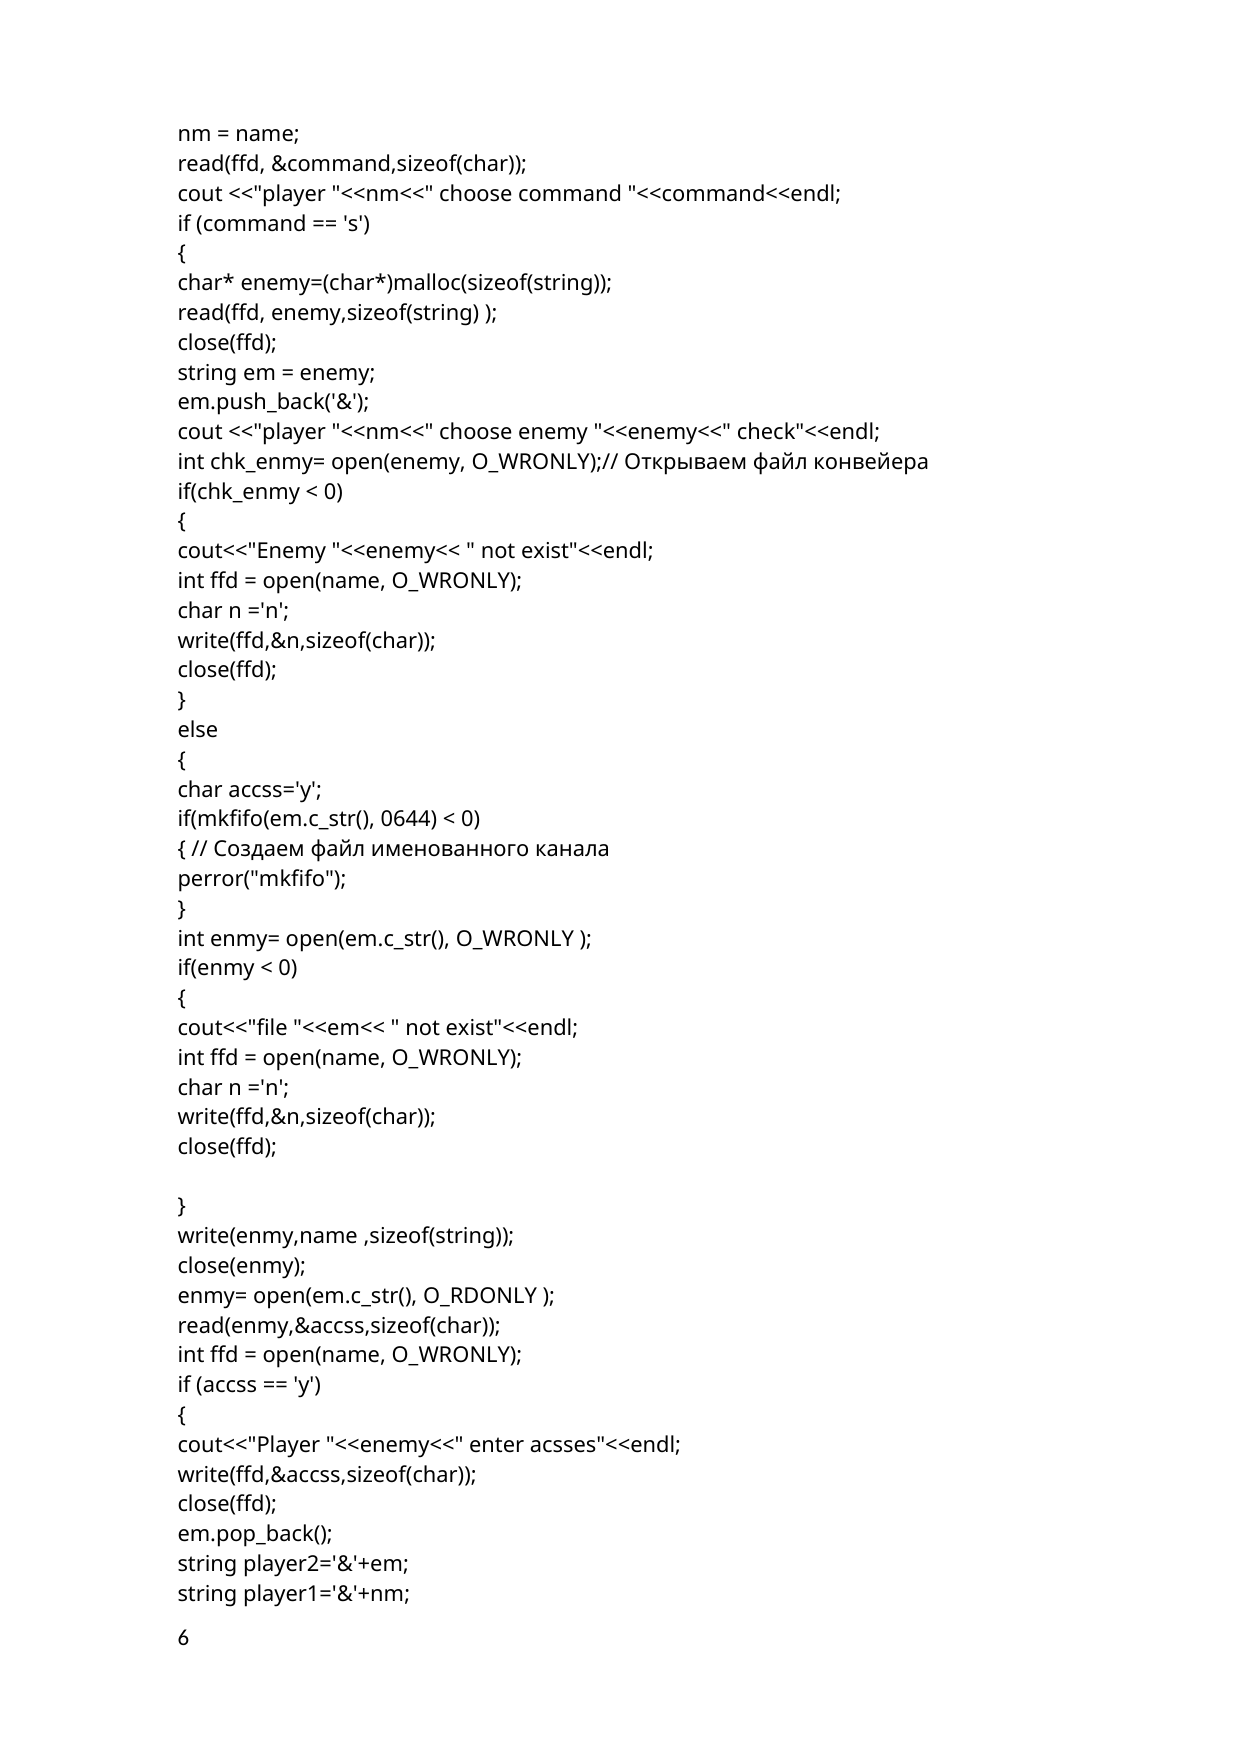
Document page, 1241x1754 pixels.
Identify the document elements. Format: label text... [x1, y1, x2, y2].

text { // Создаем файл именованного канала [177, 833, 1152, 863]
text { [177, 237, 1152, 267]
text } [177, 1191, 1152, 1220]
text cout <<"player "<<nm<<" choose enemy "<<enemy<<" check"<<endl; [177, 416, 1152, 446]
text int ffd = open(name, O_WRONLY); [177, 1042, 1152, 1071]
text cout <<"player "<<nm<<" choose command "<<command<<endl; [177, 178, 1152, 207]
text read(ffd, enemy,sizeof(string) ); [177, 297, 1152, 327]
text if(mkfifo(em.c_str(), 0644) < 0) [177, 803, 1152, 833]
text { [177, 1399, 1152, 1429]
text else [177, 714, 1152, 744]
text char n ='n'; [177, 595, 1152, 624]
text write(ffd,&n,sizeof(char)); [177, 624, 1152, 654]
text enmy= open(em.c_str(), O_RDONLY ); [177, 1280, 1152, 1310]
text char* enemy=(char*)malloc(sizeof(string)); [177, 267, 1152, 297]
text { [177, 982, 1152, 1012]
text int ffd = open(name, O_WRONLY); [177, 1339, 1152, 1369]
text close(enmy); [177, 1250, 1152, 1280]
text cout<<"Enemy "<<enemy<< " not exist"<<endl; [177, 535, 1152, 565]
text close(ffd); [177, 327, 1152, 356]
text { [177, 744, 1152, 773]
text write(enmy,name ,sizeof(string)); [177, 1220, 1152, 1250]
text if(chk_enmy < 0) [177, 476, 1152, 505]
text em.pop_back(); [177, 1518, 1152, 1548]
text if (accss == 'y') [177, 1369, 1152, 1399]
text int chk_enmy= open(enemy, O_WRONLY);// Открываем файл конвейера [177, 446, 1152, 476]
text string player2='&'+em; [177, 1548, 1152, 1578]
text close(ffd); [177, 1488, 1152, 1518]
text if (command == 's') [177, 207, 1152, 237]
text em.push_back('&'); [177, 386, 1152, 416]
text char n ='n'; [177, 1071, 1152, 1101]
text { [177, 505, 1152, 535]
text string player1='&'+nm; [177, 1578, 1152, 1608]
text perror("mkfifo"); [177, 863, 1152, 893]
text int enmy= open(em.c_str(), O_WRONLY ); [177, 922, 1152, 952]
text } [177, 893, 1152, 922]
text close(ffd); [177, 1131, 1152, 1161]
text } [177, 684, 1152, 714]
text read(enmy,&accss,sizeof(char)); [177, 1310, 1152, 1339]
text write(ffd,&accss,sizeof(char)); [177, 1459, 1152, 1488]
text nm = name; [177, 118, 1152, 148]
text cout<<"Player "<<enemy<<" enter acsses"<<endl; [177, 1429, 1152, 1459]
text string em = enemy; [177, 356, 1152, 386]
text int ffd = open(name, O_WRONLY); [177, 565, 1152, 595]
text read(ffd, &command,sizeof(char)); [177, 148, 1152, 178]
text close(ffd); [177, 654, 1152, 684]
text if(enmy < 0) [177, 952, 1152, 982]
text write(ffd,&n,sizeof(char)); [177, 1101, 1152, 1131]
text char accss='y'; [177, 773, 1152, 803]
text cout<<"file "<<em<< " not exist"<<endl; [177, 1012, 1152, 1042]
